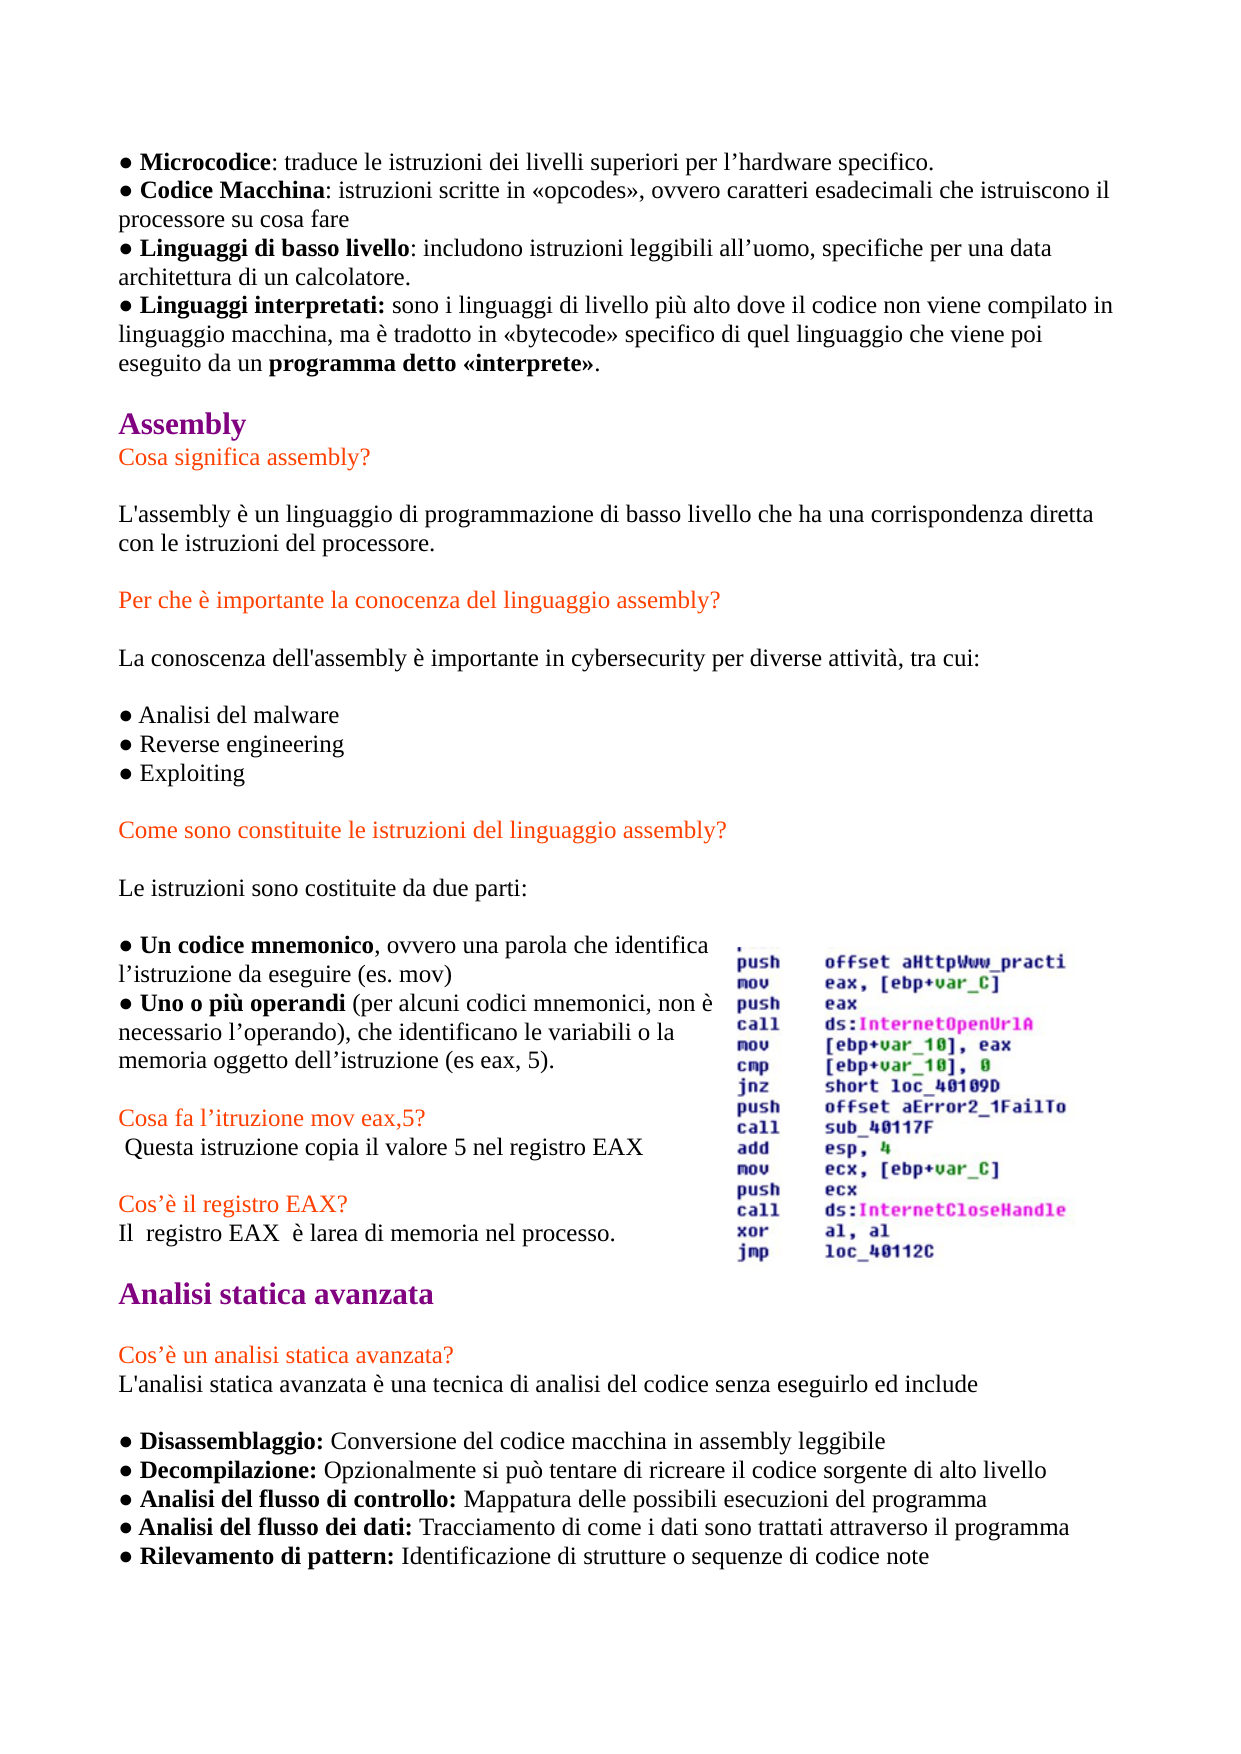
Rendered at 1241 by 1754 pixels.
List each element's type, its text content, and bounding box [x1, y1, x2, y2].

text Analisi statica avanzata [118, 1275, 1122, 1311]
text ● Uno o più operandi (per alcuni codici mnemonici, non è necessario l’operando), che identificano le variabili o la memoria oggetto dell’istruzione (es eax, 5). [118, 988, 730, 1074]
text ● Exploiting [118, 758, 1122, 787]
text ● Rilevamento di pattern: Identificazione di strutture o sequenze di codice note [118, 1541, 1122, 1570]
text L'analisi statica avanzata è una tecnica di analisi del codice senza eseguirlo ed include [118, 1369, 1122, 1397]
text Cosa fa l’itruzione mov eax,5? [118, 1103, 730, 1132]
text Per che è importante la conocenza del linguaggio assembly? [118, 585, 1122, 614]
text ● Linguaggi interpretati: sono i linguaggi di livello più alto dove il codice non viene compilato in linguaggio macchina, ma è tradotto in «bytecode» specifico di quel linguaggio che viene poi eseguito da un programma detto «interprete». [118, 291, 1122, 377]
text ● Linguaggi di basso livello: includono istruzioni leggibili all’uomo, specifiche per una data architettura di un calcolatore. [118, 233, 1122, 291]
text Le istruzioni sono costituite da due parti: [118, 873, 1122, 902]
text ● Analisi del flusso di controllo: Mappatura delle possibili esecuzioni del programma [118, 1484, 1122, 1512]
text Cos’è un analisi statica avanzata? [118, 1340, 1122, 1369]
text ● Decompilazione: Opzionalmente si può tentare di ricreare il codice sorgente di alto livello [118, 1455, 1122, 1484]
text ● Analisi del malware [118, 700, 1122, 729]
text Cosa significa assembly? [118, 442, 1122, 470]
text [1086, 1189, 1122, 1218]
text ● Reverse engineering [118, 729, 1122, 758]
text ● Disassemblaggio: Conversione del codice macchina in assembly leggibile [118, 1426, 1122, 1455]
text ● Analisi del flusso dei dati: Tracciamento di come i dati sono trattati attraverso il programma [118, 1512, 1122, 1541]
text Il registro EAX è larea di memoria nel processo. [118, 1218, 730, 1247]
text ● Un codice mnemonico, ovvero una parola che identifica l’istruzione da eseguire (es. mov) [118, 930, 1122, 988]
text La conoscenza dell'assembly è importante in cybersecurity per diverse attività, tra cui: [118, 643, 1122, 672]
text [1086, 1103, 1122, 1132]
text Come sono constituite le istruzioni del linguaggio assembly? [118, 815, 1122, 844]
text Questa istruzione copia il valore 5 nel registro EAX [118, 1132, 730, 1160]
text Cos’è il registro EAX? [118, 1189, 730, 1218]
picture [730, 937, 1086, 1281]
text Assembly [118, 406, 1122, 442]
text ● Microcodice: traduce le istruzioni dei livelli superiori per l’hardware specifico. [118, 147, 1122, 176]
text ● Codice Macchina: istruzioni scritte in «opcodes», ovvero caratteri esadecimali che istruiscono il processore su cosa fare [118, 176, 1122, 233]
text [1086, 1218, 1122, 1247]
text L'assembly è un linguaggio di programmazione di basso livello che ha una corrispondenza diretta con le istruzioni del processore. [118, 499, 1122, 557]
